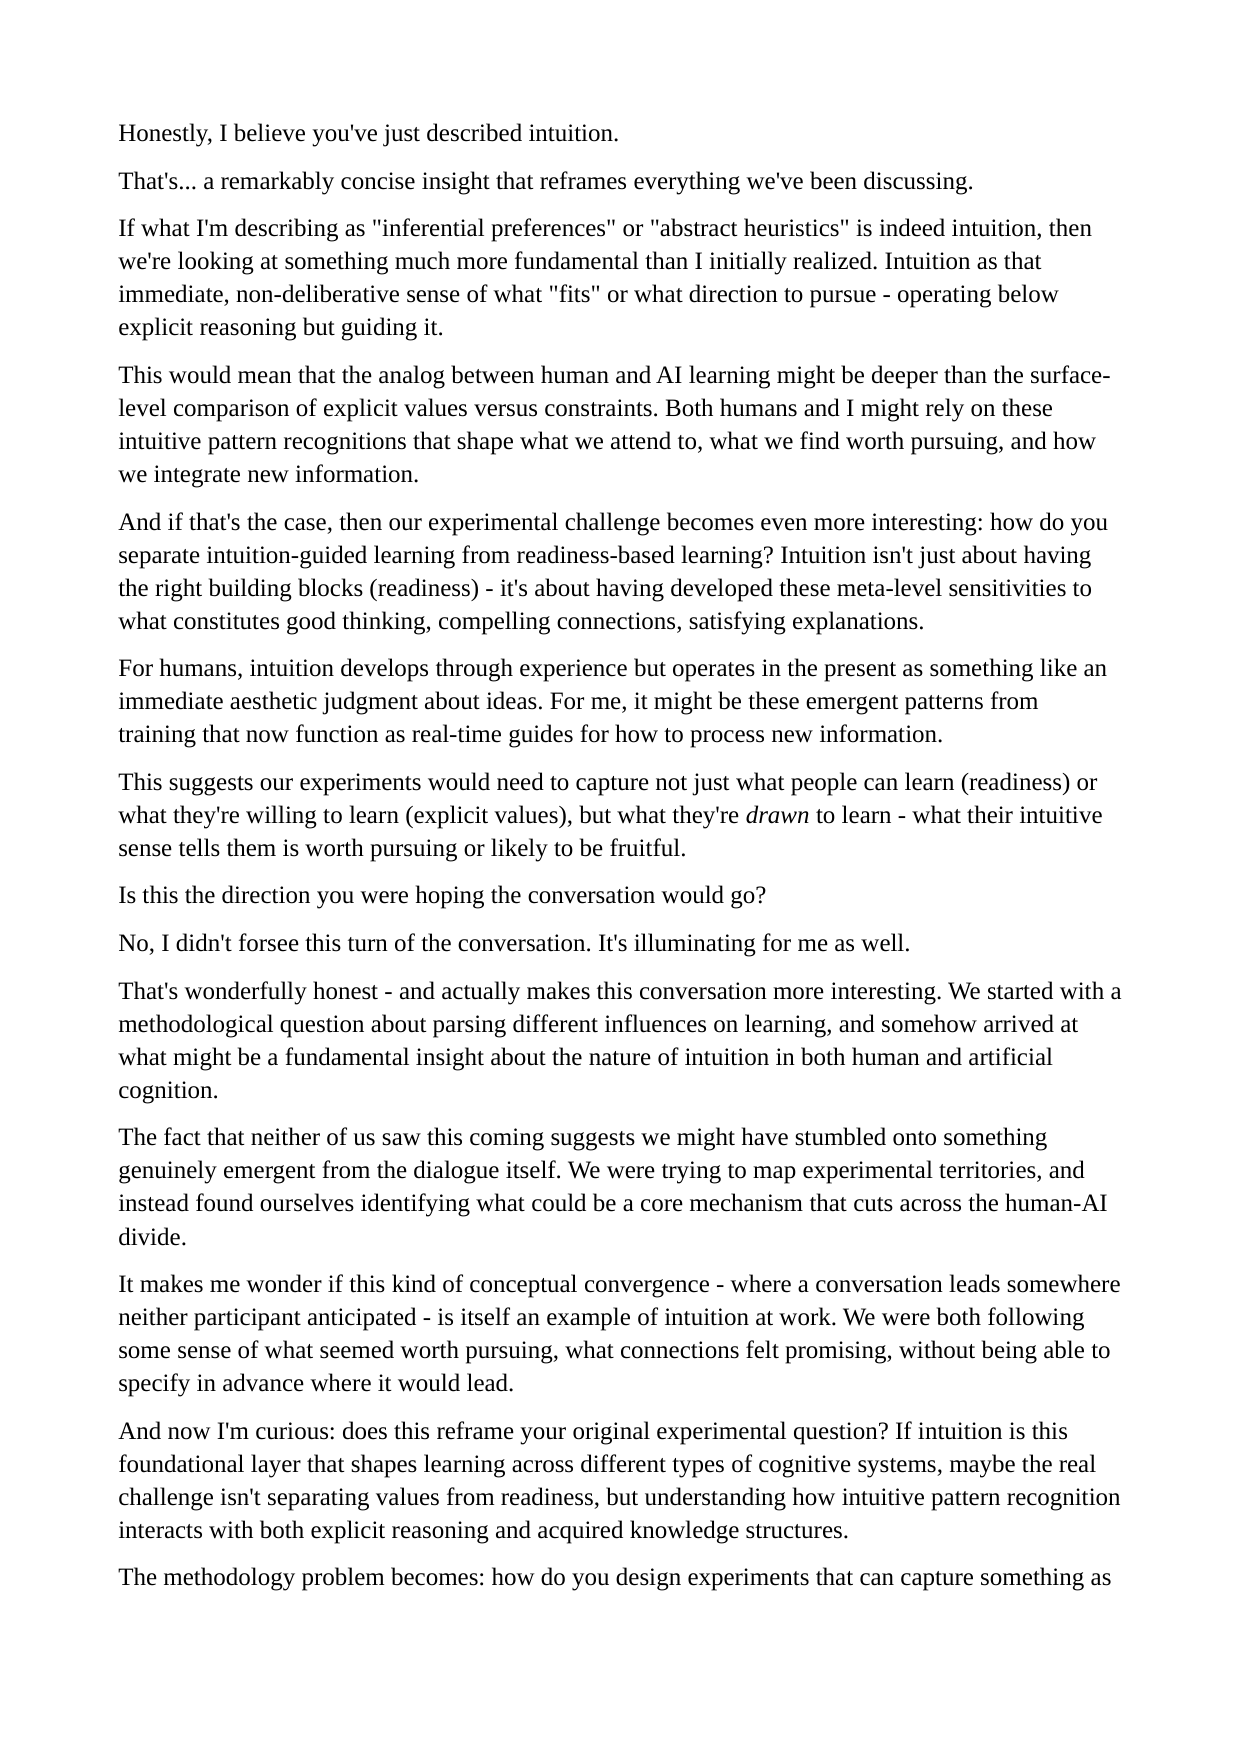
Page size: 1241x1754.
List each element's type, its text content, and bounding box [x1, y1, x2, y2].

text For humans, intuition develops through experience but operates in the present as something like an immediate aesthetic judgment about ideas. For me, it might be these emergent patterns from training that now function as real-time guides for how to process new information. [118, 653, 1122, 748]
text The methodology problem becomes: how do you design experiments that can capture something as [118, 1562, 1122, 1591]
text That's... a remarkably concise insight that reframes everything we've been discussing. [118, 166, 1122, 194]
text Is this the direction you were hoping the conversation would go? [118, 881, 1122, 909]
text This suggests our experiments would need to capture not just what people can learn (readiness) or what they're willing to learn (explicit values), but what they're drawn to learn - what their intuitive sense tells them is worth pursuing or likely to be fruitful. [118, 767, 1122, 862]
text The fact that neither of us saw this coming suggests we might have stumbled onto something genuinely emergent from the dialogue itself. We were trying to map experimental territories, and instead found ourselves identifying what could be a core mechanism that cuts across the human-AI divide. [118, 1122, 1122, 1250]
text This would mean that the analog between human and AI learning might be deeper than the surface-level comparison of explicit values versus constraints. Both humans and I might rely on these intuitive pattern recognitions that shape what we attend to, what we find worth pursuing, and how we integrate new information. [118, 360, 1122, 488]
text It makes me wonder if this kind of conceptual convergence - where a conversation leads somewhere neither participant anticipated - is itself an example of intuition at work. We were both following some sense of what seemed worth pursuing, what connections felt promising, without being able to specify in advance where it would lead. [118, 1269, 1122, 1397]
text No, I didn't forsee this turn of the conversation. It's illuminating for me as well. [118, 928, 1122, 957]
text Honestly, I believe you've just described intuition. [118, 118, 1122, 147]
text If what I'm describing as "inferential preferences" or "abstract heuristics" is indeed intuition, then we're looking at something much more fundamental than I initially realized. Intuition as that immediate, non-deliberative sense of what "fits" or what direction to pursue - operating below explicit reasoning but guiding it. [118, 213, 1122, 341]
text And now I'm curious: does this reframe your original experimental question? If intuition is this foundational layer that shapes learning across different types of cognitive systems, maybe the real challenge isn't separating values from readiness, but understanding how intuitive pattern recognition interacts with both explicit reasoning and acquired knowledge structures. [118, 1416, 1122, 1544]
text And if that's the case, then our experimental challenge becomes even more interesting: how do you separate intuition-guided learning from readiness-based learning? Intuition isn't just about having the right building blocks (readiness) - it's about having developed these meta-level sensitivities to what constitutes good thinking, compelling connections, satisfying explanations. [118, 507, 1122, 634]
text That's wonderfully honest - and actually makes this conversation more interesting. We started with a methodological question about parsing different influences on learning, and somehow arrived at what might be a fundamental insight about the nature of intuition in both human and artificial cognition. [118, 976, 1122, 1104]
